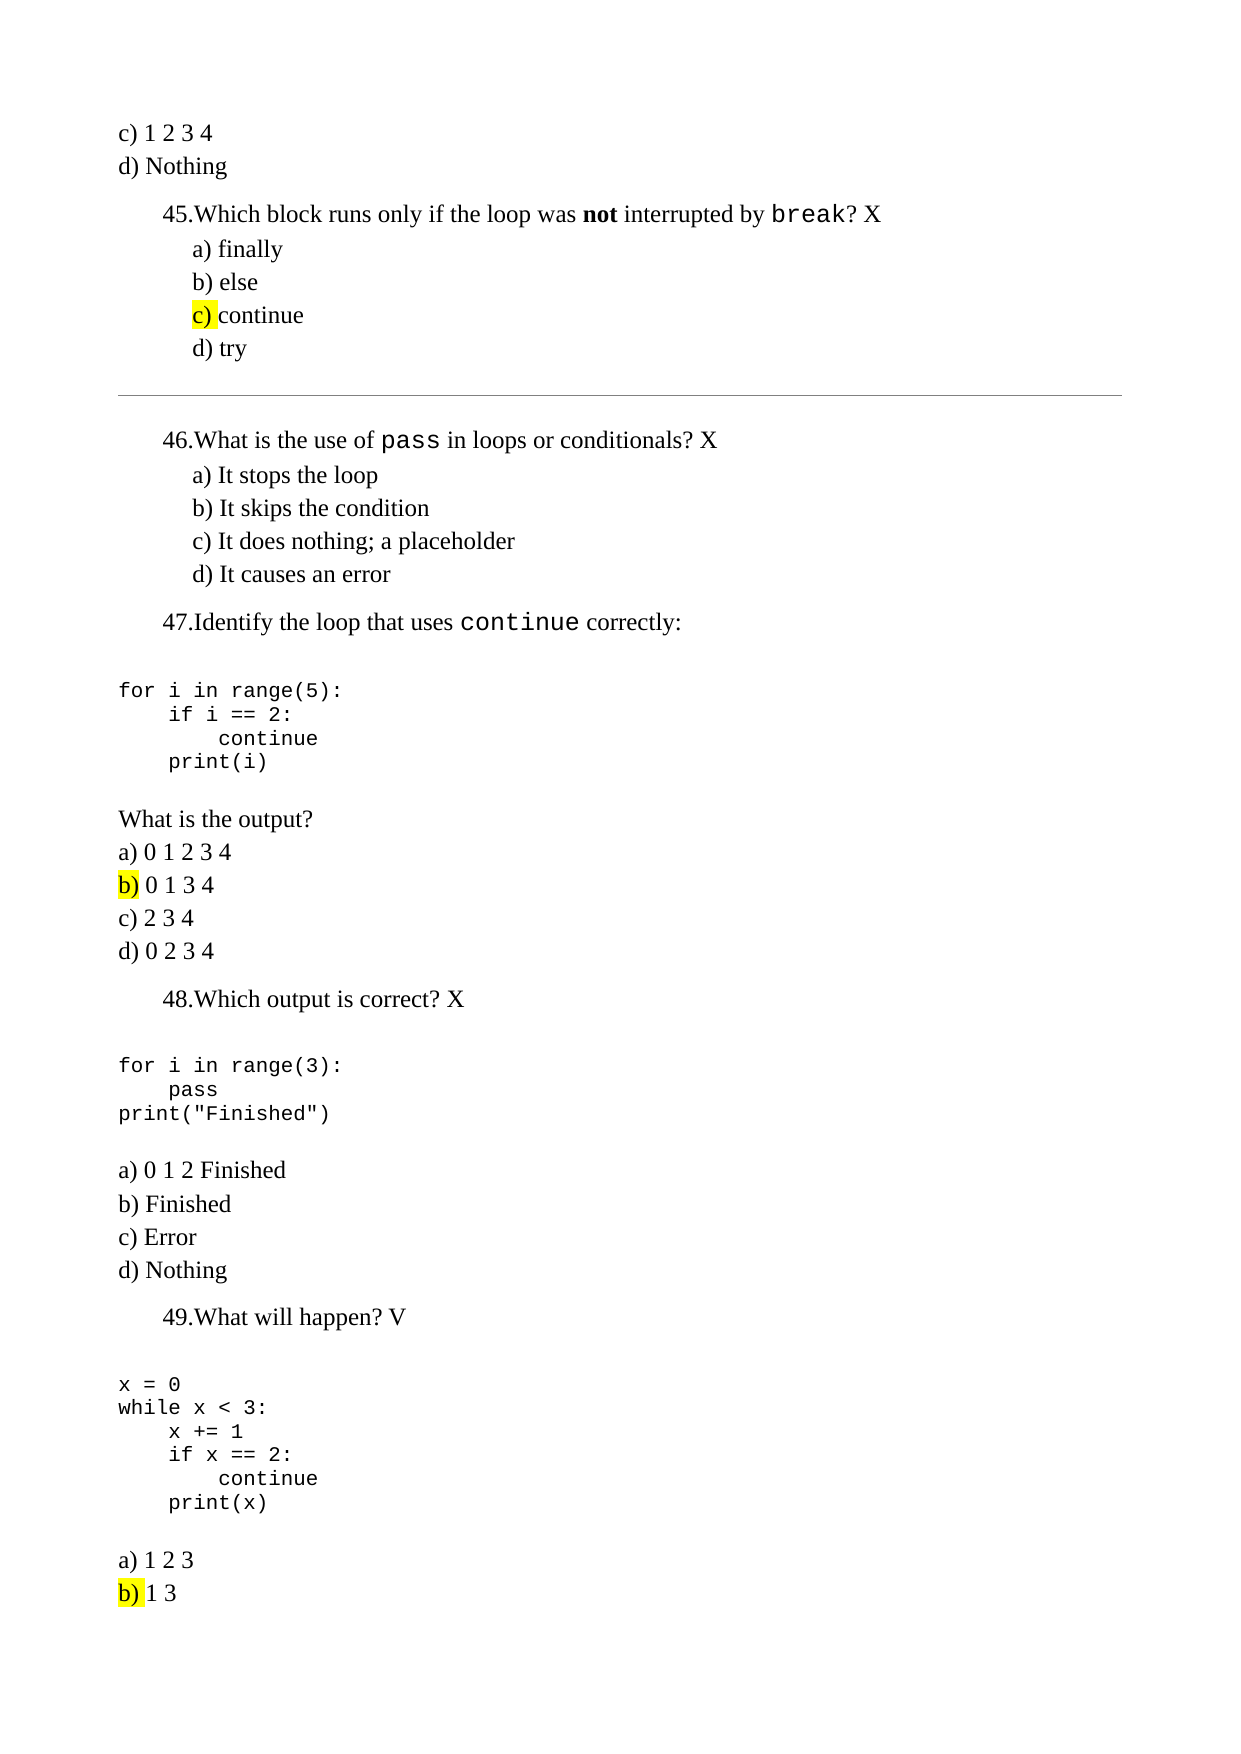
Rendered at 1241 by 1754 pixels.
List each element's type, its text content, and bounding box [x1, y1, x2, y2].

text if x == 2: [118, 1444, 1122, 1468]
text a) 1 2 3 b) 1 3 [118, 1545, 1122, 1607]
list Which output is correct? X [162, 984, 1122, 1013]
text if i == 2: [118, 704, 1122, 727]
list What will happen? V [162, 1302, 1122, 1331]
list Which block runs only if the loop was not interrupted by break? X a) finally b) else c) continue d) try [162, 199, 1122, 362]
list What is the use of pass in loops or conditionals? X a) It stops the loop b) It skips the condition c) It does nothing; a placeholder d) It causes an error [162, 425, 1122, 588]
text print(x) [118, 1492, 1122, 1515]
text continue [118, 727, 1122, 751]
text continue [118, 1468, 1122, 1492]
list Identify the loop that uses continue correctly: [162, 607, 1122, 637]
text for i in range(3): [118, 1055, 1122, 1079]
text while x < 3: [118, 1397, 1122, 1421]
text pass [118, 1079, 1122, 1102]
text x += 1 [118, 1421, 1122, 1444]
text What is the output? a) 0 1 2 3 4 b) 0 1 3 4 c) 2 3 4 d) 0 2 3 4 [118, 804, 1122, 965]
text x = 0 [118, 1373, 1122, 1397]
text print(i) [118, 751, 1122, 775]
text for i in range(5): [118, 680, 1122, 704]
text print("Finished") [118, 1102, 1122, 1126]
text c) 1 2 3 4 d) Nothing [118, 118, 1122, 180]
text a) 0 1 2 Finished b) Finished c) Error d) Nothing [118, 1156, 1122, 1283]
